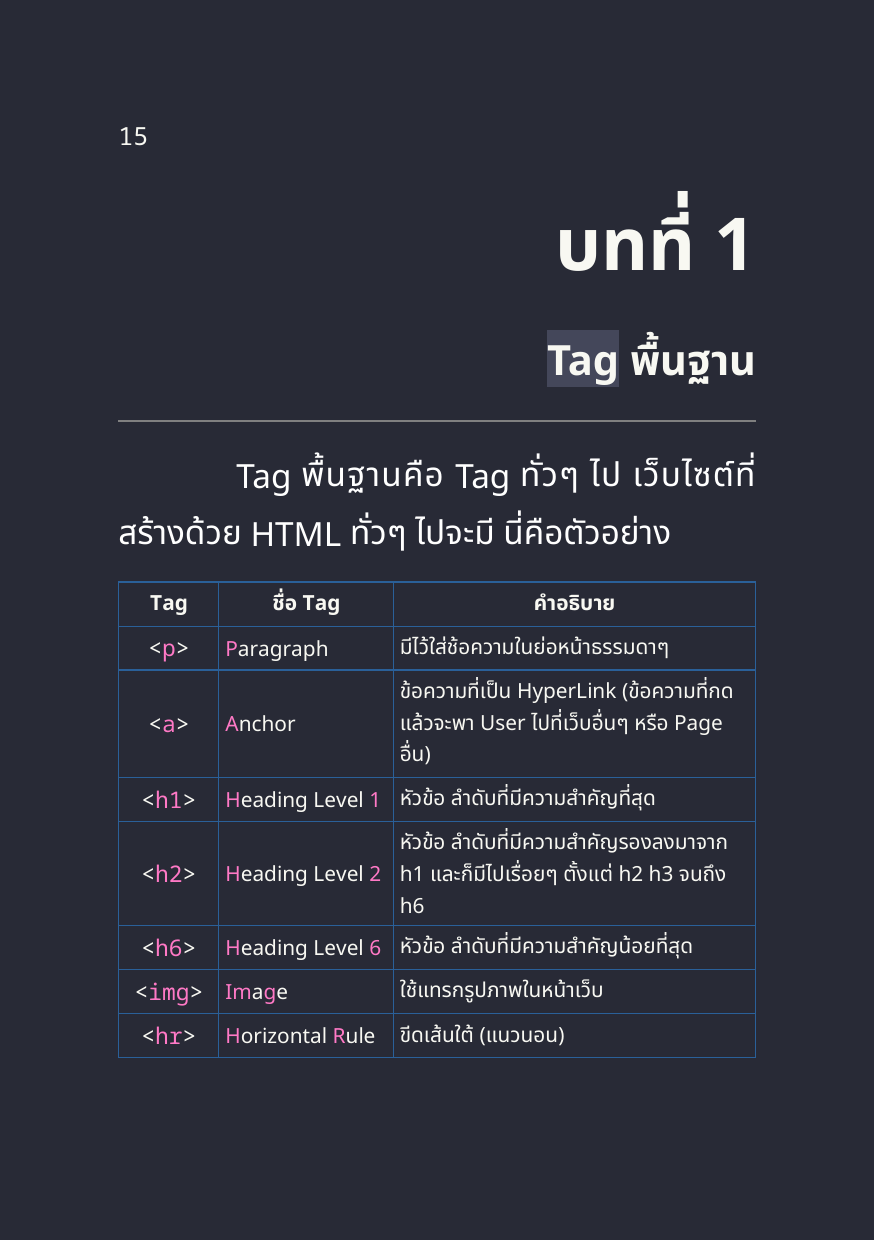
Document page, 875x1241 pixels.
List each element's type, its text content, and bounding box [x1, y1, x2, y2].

table_cell <p> [119, 627, 218, 669]
table_cell <h2> [119, 822, 218, 925]
table_cell <h6> [119, 926, 218, 969]
table_cell หัวข้อ ลำดับที่มีความสำคัญที่สุด [394, 778, 755, 821]
table_header Tag [119, 583, 218, 626]
table_cell <hr> [119, 1014, 218, 1057]
table_cell ใช้แทรกรูปภาพในหน้าเว็บ [394, 970, 755, 1013]
subtitle Tag พื้นฐาน [118, 330, 756, 394]
table_cell หัวข้อ ลำดับที่มีความสำคัญน้อยที่สุด [394, 926, 755, 969]
table_cell Paragraph [219, 627, 393, 669]
table_cell ขีดเส้นใต้ (แนวนอน) [394, 1014, 755, 1057]
table_cell Heading Level 1 [219, 778, 393, 821]
table_cell <img> [119, 970, 218, 1013]
text Tag พื้นฐานคือ Tag ทั่วๆ ไป เว็บไซต์ที่สร้างด้วย HTML ทั่วๆ ไปจะมี นี่คือตัวอย่าง [118, 451, 756, 559]
subtitle บทที่ 1 [118, 193, 756, 304]
table_cell ข้อความที่เป็น HyperLink (ข้อความที่กดแล้วจะพา User ไปที่เว็บอื่นๆ หรือ Page อื่น) [394, 671, 755, 777]
table_cell Horizontal Rule [219, 1014, 393, 1057]
table_cell Image [219, 970, 393, 1013]
table_cell หัวข้อ ลำดับที่มีความสำคัญรองลงมาจาก h1 และก็มีไปเรื่อยๆ ตั้งแต่ h2 h3 จนถึง h6 [394, 822, 755, 925]
table_cell <h1> [119, 778, 218, 821]
table_cell มีไว้ใส่ช้อความในย่อหน้าธรรมดาๆ [394, 627, 755, 669]
table_cell Anchor [219, 671, 393, 777]
table_cell Heading Level 2 [219, 822, 393, 925]
table_cell Heading Level 6 [219, 926, 393, 969]
table_header ชื่อ Tag [219, 583, 393, 626]
table_cell <a> [119, 671, 218, 777]
table_header คำอธิบาย [394, 583, 755, 626]
